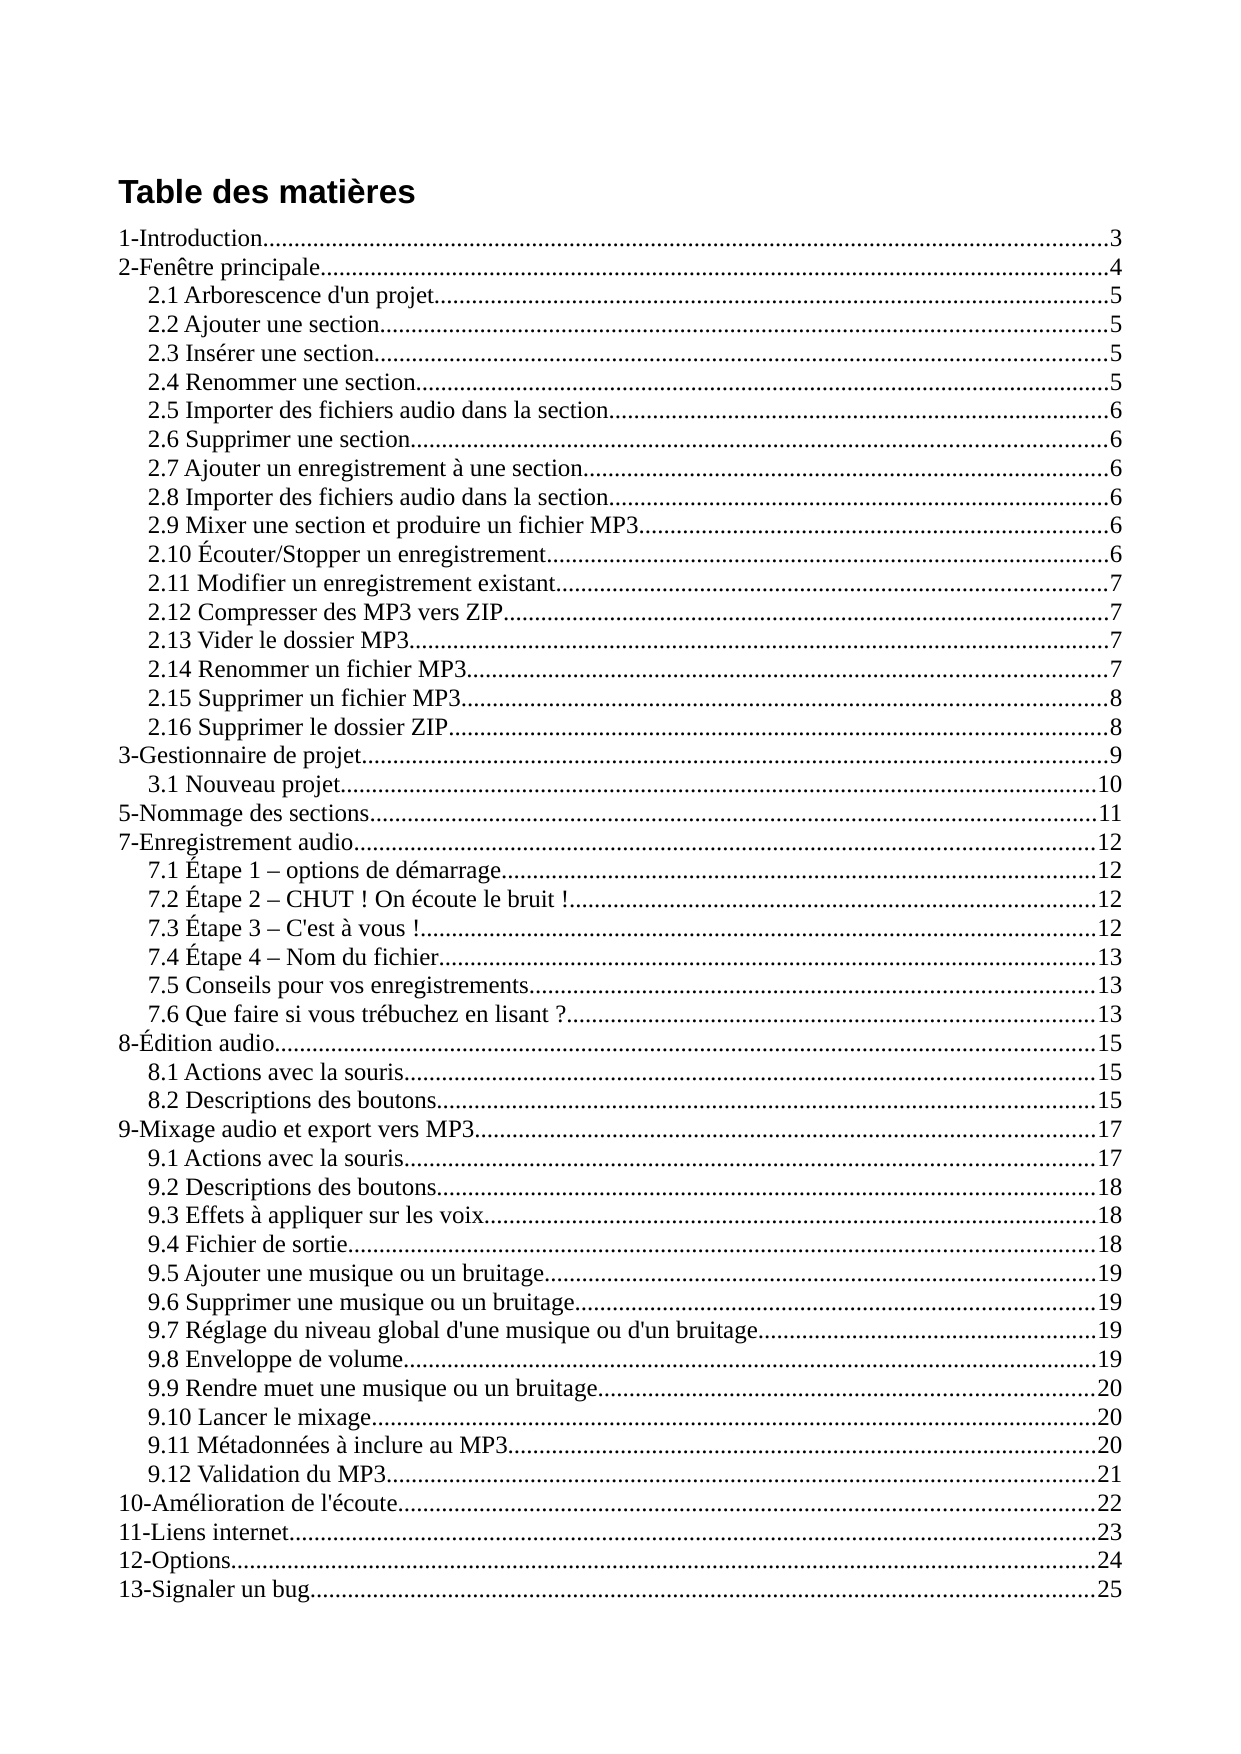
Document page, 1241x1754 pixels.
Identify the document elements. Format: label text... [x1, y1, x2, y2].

text 2.6 Supprimer une section 6 [148, 424, 1122, 453]
text 9.9 Rendre muet une musique ou un bruitage 20 [148, 1373, 1122, 1402]
text 9-Mixage audio et export vers MP3 17 [118, 1114, 1122, 1143]
text 2.7 Ajouter un enregistrement à une section 6 [148, 453, 1122, 482]
text 2.2 Ajouter une section 5 [148, 309, 1122, 338]
text 7.5 Conseils pour vos enregistrements 13 [148, 970, 1122, 999]
text 7.6 Que faire si vous trébuchez en lisant ? 13 [148, 999, 1122, 1028]
text 9.3 Effets à appliquer sur les voix 18 [148, 1200, 1122, 1229]
text 5-Nommage des sections 11 [118, 798, 1122, 827]
text 8.2 Descriptions des boutons 15 [148, 1085, 1122, 1114]
text 11-Liens internet 23 [118, 1517, 1122, 1545]
text 3-Gestionnaire de projet 9 [118, 740, 1122, 769]
text 2.12 Compresser des MP3 vers ZIP 7 [148, 597, 1122, 625]
text 3.1 Nouveau projet 10 [148, 769, 1122, 798]
text 10-Amélioration de l'écoute 22 [118, 1488, 1122, 1517]
text 2.10 Écouter/Stopper un enregistrement 6 [148, 539, 1122, 568]
text 2.9 Mixer une section et produire un fichier MP3 6 [148, 510, 1122, 539]
text 7.3 Étape 3 – C'est à vous ! 12 [148, 913, 1122, 942]
text 7-Enregistrement audio 12 [118, 827, 1122, 855]
text 2.16 Supprimer le dossier ZIP 8 [148, 712, 1122, 740]
text 9.11 Métadonnées à inclure au MP3 20 [148, 1430, 1122, 1459]
text 9.12 Validation du MP3 21 [148, 1459, 1122, 1488]
subtitle Table des matières [118, 172, 1122, 210]
text 9.7 Réglage du niveau global d'une musique ou d'un bruitage 19 [148, 1315, 1122, 1344]
text 9.8 Enveloppe de volume 19 [148, 1344, 1122, 1373]
text 7.4 Étape 4 – Nom du fichier 13 [148, 942, 1122, 970]
text 2.1 Arborescence d'un projet 5 [148, 280, 1122, 309]
text 9.6 Supprimer une musique ou un bruitage 19 [148, 1287, 1122, 1315]
text 8.1 Actions avec la souris 15 [148, 1057, 1122, 1085]
text 7.2 Étape 2 – CHUT ! On écoute le bruit ! 12 [148, 884, 1122, 913]
text 9.10 Lancer le mixage 20 [148, 1402, 1122, 1430]
text 13-Signaler un bug 25 [118, 1574, 1122, 1603]
text 7.1 Étape 1 – options de démarrage 12 [148, 855, 1122, 884]
text 2.4 Renommer une section 5 [148, 367, 1122, 395]
text 9.5 Ajouter une musique ou un bruitage 19 [148, 1258, 1122, 1287]
text 2.13 Vider le dossier MP3 7 [148, 625, 1122, 654]
text 1-Introduction 3 [118, 223, 1122, 252]
text 2.14 Renommer un fichier MP3 7 [148, 654, 1122, 683]
text 2.8 Importer des fichiers audio dans la section 6 [148, 482, 1122, 510]
text 2.5 Importer des fichiers audio dans la section 6 [148, 395, 1122, 424]
text 8-Édition audio 15 [118, 1028, 1122, 1057]
text 2-Fenêtre principale 4 [118, 252, 1122, 280]
text 9.2 Descriptions des boutons 18 [148, 1172, 1122, 1200]
text 2.11 Modifier un enregistrement existant 7 [148, 568, 1122, 597]
text 9.4 Fichier de sortie 18 [148, 1229, 1122, 1258]
text 2.3 Insérer une section 5 [148, 338, 1122, 367]
text 12-Options 24 [118, 1545, 1122, 1574]
text 2.15 Supprimer un fichier MP3 8 [148, 683, 1122, 712]
text 9.1 Actions avec la souris 17 [148, 1143, 1122, 1172]
